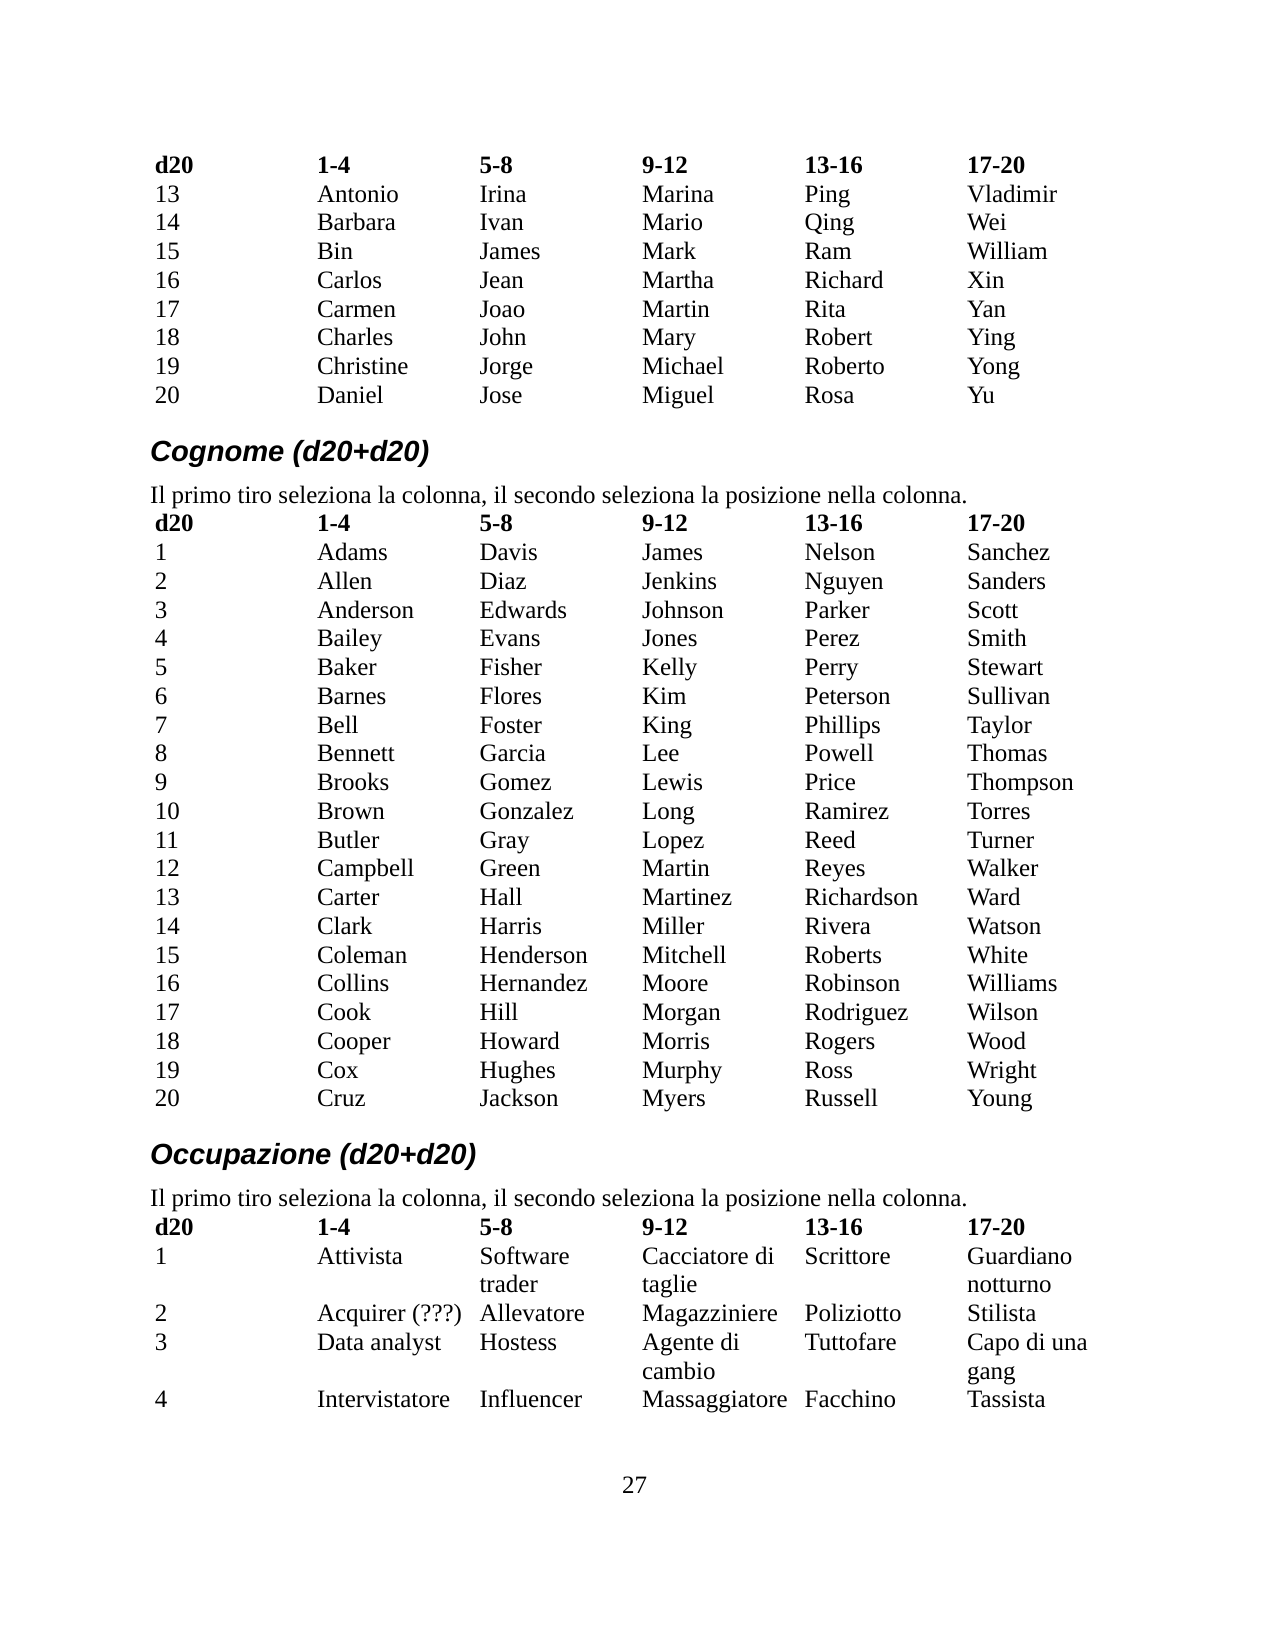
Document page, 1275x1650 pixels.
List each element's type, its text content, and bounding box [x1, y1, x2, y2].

table_cell Hernandez [475, 969, 637, 997]
table_cell Garcia [475, 739, 637, 767]
table_cell 18 [150, 323, 312, 351]
table_cell Ying [963, 323, 1125, 351]
table_cell Sanders [963, 566, 1125, 595]
table_cell Miller [638, 911, 800, 940]
table_cell 5 [150, 652, 312, 681]
table_header 17-20 [963, 509, 1125, 537]
table_cell Robinson [800, 969, 962, 997]
table_cell Massaggiatore [638, 1385, 800, 1413]
table_cell Henderson [475, 940, 637, 968]
table_cell Taylor [963, 710, 1125, 738]
table_cell Capo di una gang [963, 1327, 1125, 1384]
table_cell Scrittore [800, 1241, 962, 1298]
table_header 5-8 [475, 150, 637, 179]
table_cell Diaz [475, 566, 637, 595]
table_cell 8 [150, 739, 312, 767]
table_cell Turner [963, 825, 1125, 853]
table_cell Vladimir [963, 179, 1125, 207]
text Il primo tiro seleziona la colonna, il secondo seleziona la posizione nella colonna. [150, 1183, 1125, 1212]
table_cell Evans [475, 624, 637, 652]
table_cell Perez [800, 624, 962, 652]
table_cell Young [963, 1084, 1125, 1112]
table_header 13-16 [800, 1212, 962, 1241]
table_cell Guardiano notturno [963, 1241, 1125, 1298]
table_cell Bell [313, 710, 475, 738]
table_cell Parker [800, 595, 962, 623]
table_cell Campbell [313, 854, 475, 882]
table_cell Ram [800, 236, 962, 265]
table_cell 13 [150, 882, 312, 911]
table_cell Kelly [638, 652, 800, 681]
table_cell Gray [475, 825, 637, 853]
table_cell 6 [150, 681, 312, 710]
table_cell Lewis [638, 767, 800, 796]
table_cell Richard [800, 265, 962, 294]
table_cell Mitchell [638, 940, 800, 968]
table_cell Hughes [475, 1055, 637, 1083]
table_cell Carter [313, 882, 475, 911]
table_header 5-8 [475, 509, 637, 537]
table_cell 20 [150, 380, 312, 409]
table_cell Tassista [963, 1385, 1125, 1413]
table_cell 16 [150, 969, 312, 997]
table_cell Rodriguez [800, 997, 962, 1026]
table_cell Butler [313, 825, 475, 853]
table_cell Powell [800, 739, 962, 767]
table_cell Barnes [313, 681, 475, 710]
table_cell Jose [475, 380, 637, 409]
table_header d20 [150, 1212, 312, 1241]
table_cell Jackson [475, 1084, 637, 1112]
table_header 17-20 [963, 1212, 1125, 1241]
table_cell 19 [150, 351, 312, 380]
table_cell 2 [150, 566, 312, 595]
table_cell Data analyst [313, 1327, 475, 1384]
table_cell Xin [963, 265, 1125, 294]
table_cell Nguyen [800, 566, 962, 595]
table_header 13-16 [800, 150, 962, 179]
table_cell Watson [963, 911, 1125, 940]
table_cell Roberts [800, 940, 962, 968]
table_cell Hall [475, 882, 637, 911]
table_cell Bailey [313, 624, 475, 652]
table_cell 1 [150, 1241, 312, 1298]
table_cell Barbara [313, 208, 475, 236]
table_cell Williams [963, 969, 1125, 997]
table_cell Allen [313, 566, 475, 595]
table_cell Lopez [638, 825, 800, 853]
table_cell Mary [638, 323, 800, 351]
table_header 1-4 [313, 509, 475, 537]
table_cell Edwards [475, 595, 637, 623]
table_cell Rosa [800, 380, 962, 409]
table_header 13-16 [800, 509, 962, 537]
table_cell Jones [638, 624, 800, 652]
table_cell Cruz [313, 1084, 475, 1112]
table_cell Tuttofare [800, 1327, 962, 1384]
table_header 9-12 [638, 1212, 800, 1241]
table_cell Morgan [638, 997, 800, 1026]
table_cell Sullivan [963, 681, 1125, 710]
table_cell Peterson [800, 681, 962, 710]
table_cell Facchino [800, 1385, 962, 1413]
table_cell Yan [963, 294, 1125, 322]
table_header 5-8 [475, 1212, 637, 1241]
table_cell Jenkins [638, 566, 800, 595]
table_cell Acquirer (???) [313, 1298, 475, 1327]
table_cell Sanchez [963, 537, 1125, 566]
table_cell Stewart [963, 652, 1125, 681]
table_cell 13 [150, 179, 312, 207]
table_header d20 [150, 150, 312, 179]
table_cell Irina [475, 179, 637, 207]
table_cell Scott [963, 595, 1125, 623]
table_cell Bennett [313, 739, 475, 767]
table_cell Gomez [475, 767, 637, 796]
table_cell 2 [150, 1298, 312, 1327]
table_cell Michael [638, 351, 800, 380]
table_cell Hostess [475, 1327, 637, 1384]
table_cell Qing [800, 208, 962, 236]
table_cell William [963, 236, 1125, 265]
table_cell Ping [800, 179, 962, 207]
subtitle Cognome (d20+d20) [150, 434, 1125, 467]
table_cell Russell [800, 1084, 962, 1112]
table_cell Wei [963, 208, 1125, 236]
table_cell Poliziotto [800, 1298, 962, 1327]
table_cell Agente di cambio [638, 1327, 800, 1384]
table_cell Bin [313, 236, 475, 265]
table_cell Robert [800, 323, 962, 351]
table_cell 20 [150, 1084, 312, 1112]
table_cell Mario [638, 208, 800, 236]
table_cell Cook [313, 997, 475, 1026]
table_cell Foster [475, 710, 637, 738]
table_cell Carmen [313, 294, 475, 322]
table_cell Ivan [475, 208, 637, 236]
table_cell Rivera [800, 911, 962, 940]
table_cell Reed [800, 825, 962, 853]
table_cell Anderson [313, 595, 475, 623]
table_cell Reyes [800, 854, 962, 882]
table_cell Software trader [475, 1241, 637, 1298]
table_cell Allevatore [475, 1298, 637, 1327]
table_cell Fisher [475, 652, 637, 681]
table_cell James [638, 537, 800, 566]
table_cell Green [475, 854, 637, 882]
table_cell Joao [475, 294, 637, 322]
table_cell Stilista [963, 1298, 1125, 1327]
table_cell 17 [150, 997, 312, 1026]
table_cell 3 [150, 595, 312, 623]
table_cell Brown [313, 796, 475, 825]
table_cell Magazziniere [638, 1298, 800, 1327]
table_cell Morris [638, 1026, 800, 1055]
table_cell 17 [150, 294, 312, 322]
table_cell Moore [638, 969, 800, 997]
table_cell Cacciatore di taglie [638, 1241, 800, 1298]
table_cell Coleman [313, 940, 475, 968]
table_cell Ramirez [800, 796, 962, 825]
table_cell Intervistatore [313, 1385, 475, 1413]
table_cell Myers [638, 1084, 800, 1112]
table_cell Perry [800, 652, 962, 681]
table_cell Martinez [638, 882, 800, 911]
table_cell 18 [150, 1026, 312, 1055]
table_cell Yu [963, 380, 1125, 409]
table_cell 16 [150, 265, 312, 294]
table_cell Rita [800, 294, 962, 322]
table_header 1-4 [313, 150, 475, 179]
table_cell Daniel [313, 380, 475, 409]
table_header 9-12 [638, 509, 800, 537]
table_cell 3 [150, 1327, 312, 1384]
table_cell Cox [313, 1055, 475, 1083]
table_cell Brooks [313, 767, 475, 796]
table_header 1-4 [313, 1212, 475, 1241]
table_cell Attivista [313, 1241, 475, 1298]
table_cell Martin [638, 854, 800, 882]
table_header d20 [150, 509, 312, 537]
table_cell Torres [963, 796, 1125, 825]
table_cell Rogers [800, 1026, 962, 1055]
table_cell 12 [150, 854, 312, 882]
table_cell 19 [150, 1055, 312, 1083]
table_cell Carlos [313, 265, 475, 294]
table_cell Murphy [638, 1055, 800, 1083]
table_cell 14 [150, 911, 312, 940]
table_cell 4 [150, 1385, 312, 1413]
table_cell 15 [150, 940, 312, 968]
table_cell Nelson [800, 537, 962, 566]
table_cell John [475, 323, 637, 351]
table_cell Marina [638, 179, 800, 207]
table_cell Charles [313, 323, 475, 351]
table_cell Ross [800, 1055, 962, 1083]
table_cell Long [638, 796, 800, 825]
table_cell 1 [150, 537, 312, 566]
table_cell Wood [963, 1026, 1125, 1055]
table_cell James [475, 236, 637, 265]
table_cell 4 [150, 624, 312, 652]
table_cell Cooper [313, 1026, 475, 1055]
table_cell Lee [638, 739, 800, 767]
table_cell Thomas [963, 739, 1125, 767]
table_cell Collins [313, 969, 475, 997]
table_cell 11 [150, 825, 312, 853]
table_cell Kim [638, 681, 800, 710]
table_cell Clark [313, 911, 475, 940]
table_cell Flores [475, 681, 637, 710]
table_cell Yong [963, 351, 1125, 380]
table_cell Jorge [475, 351, 637, 380]
table_cell Wright [963, 1055, 1125, 1083]
table_cell Smith [963, 624, 1125, 652]
table_cell Richardson [800, 882, 962, 911]
table_cell 7 [150, 710, 312, 738]
text Il primo tiro seleziona la colonna, il secondo seleziona la posizione nella colonna. [150, 480, 1125, 508]
table_cell 14 [150, 208, 312, 236]
table_cell Howard [475, 1026, 637, 1055]
table_cell Antonio [313, 179, 475, 207]
table_cell Wilson [963, 997, 1125, 1026]
table_header 9-12 [638, 150, 800, 179]
table_cell Christine [313, 351, 475, 380]
table_cell Jean [475, 265, 637, 294]
table_cell Miguel [638, 380, 800, 409]
table_cell Thompson [963, 767, 1125, 796]
table_cell Walker [963, 854, 1125, 882]
table_cell Adams [313, 537, 475, 566]
table_cell Martha [638, 265, 800, 294]
table_cell White [963, 940, 1125, 968]
table_cell Mark [638, 236, 800, 265]
table_cell Ward [963, 882, 1125, 911]
table_cell Gonzalez [475, 796, 637, 825]
table_cell Phillips [800, 710, 962, 738]
table_cell Price [800, 767, 962, 796]
table_cell Hill [475, 997, 637, 1026]
table_cell King [638, 710, 800, 738]
table_cell Davis [475, 537, 637, 566]
table_header 17-20 [963, 150, 1125, 179]
table_cell Influencer [475, 1385, 637, 1413]
table_cell Johnson [638, 595, 800, 623]
table_cell 15 [150, 236, 312, 265]
table_cell 10 [150, 796, 312, 825]
table_cell 9 [150, 767, 312, 796]
table_cell Roberto [800, 351, 962, 380]
table_cell Baker [313, 652, 475, 681]
subtitle Occupazione (d20+d20) [150, 1137, 1125, 1171]
table_cell Martin [638, 294, 800, 322]
table_cell Harris [475, 911, 637, 940]
